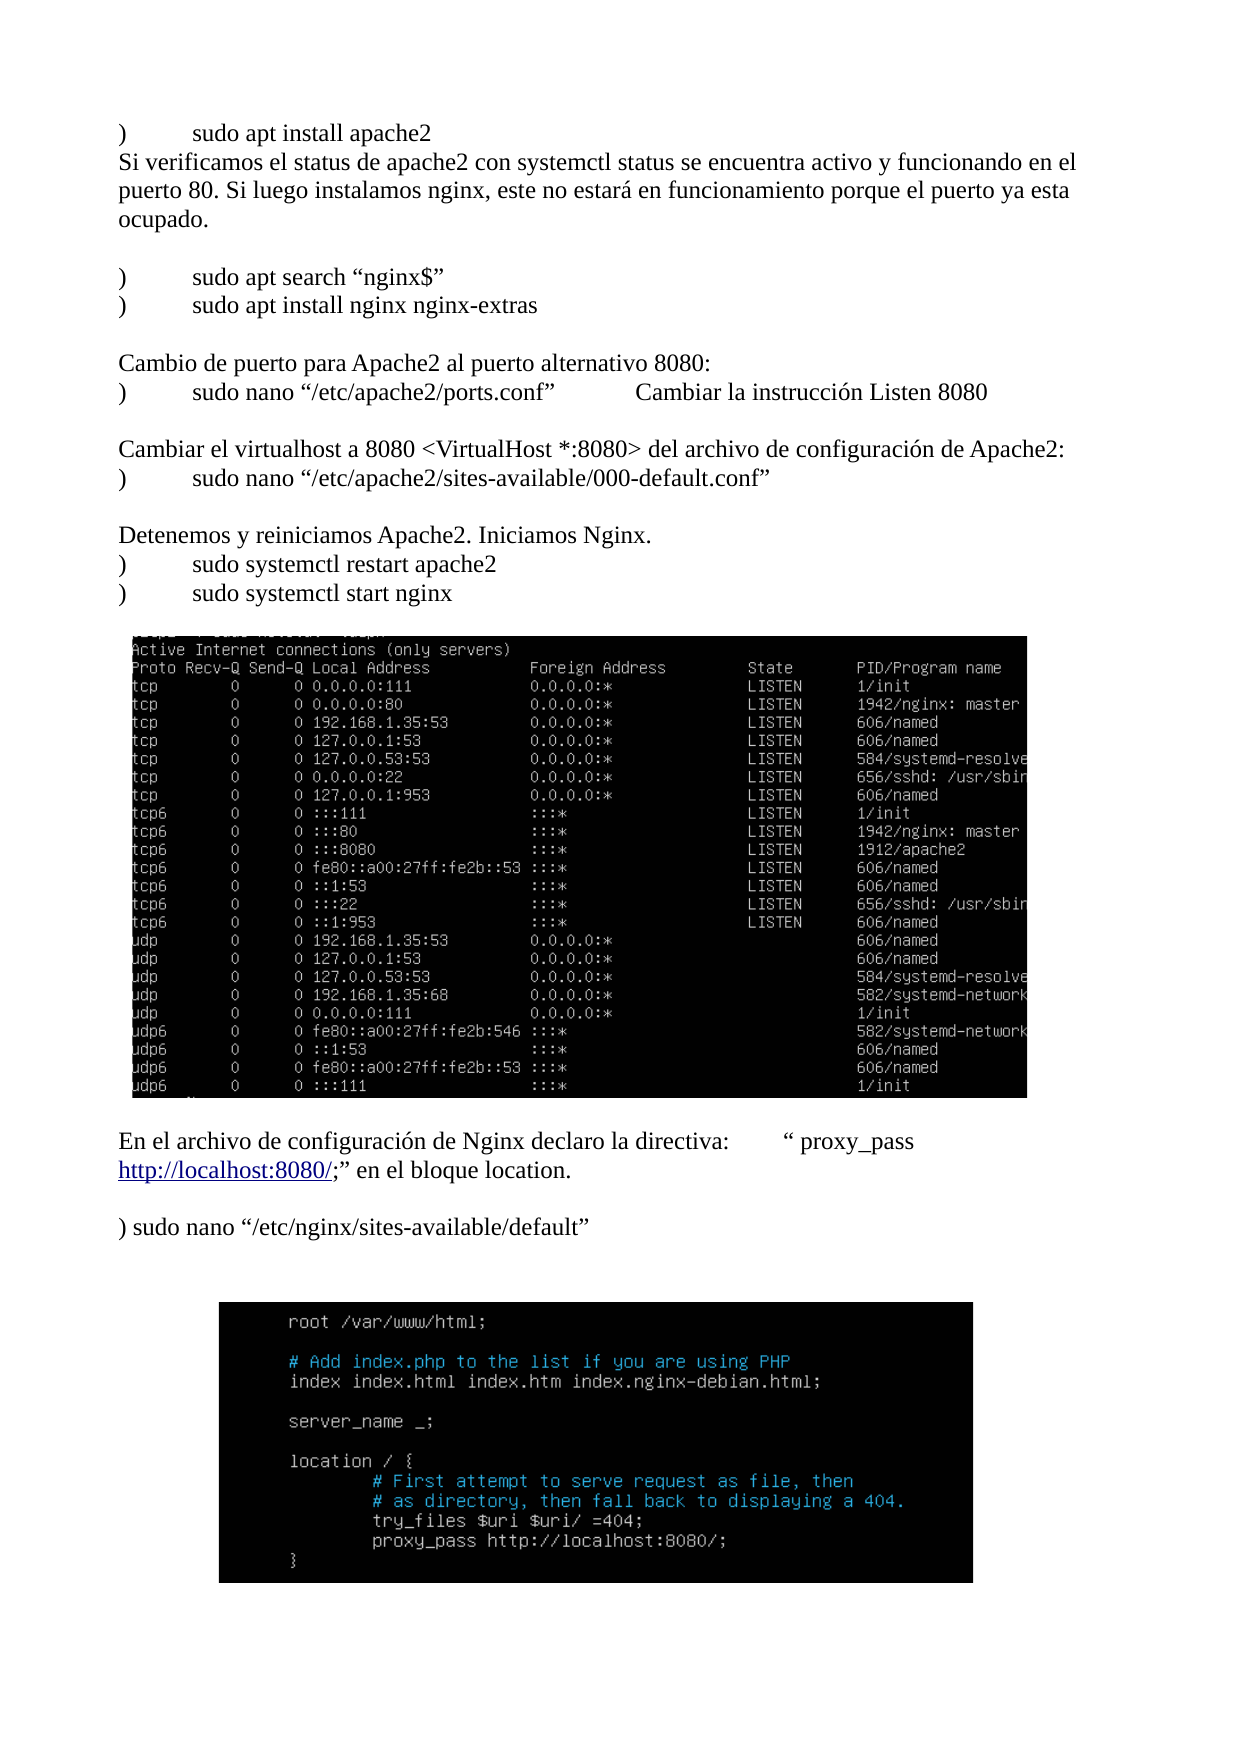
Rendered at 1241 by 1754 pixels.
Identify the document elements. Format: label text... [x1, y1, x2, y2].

text En el archivo de configuración de Nginx declaro la directiva: “ proxy_pass http://localhost:8080/;” en el bloque location. [118, 1126, 1122, 1183]
text Detenemos y reiniciamos Apache2. Iniciamos Nginx. [118, 521, 1122, 549]
text Si verificamos el status de apache2 con systemctl status se encuentra activo y funcionando en el puerto 80. Si luego instalamos nginx, este no estará en funcionamiento porque el puerto ya esta ocupado. [118, 147, 1122, 233]
text ) sudo systemctl start nginx [118, 578, 1122, 607]
text ) sudo systemctl restart apache2 [118, 549, 1122, 578]
text ) sudo apt install nginx nginx-extras [118, 291, 1122, 319]
text ) sudo apt search “nginx$” [118, 262, 1122, 291]
text ) sudo apt install apache2 [118, 118, 1122, 147]
text Cambio de puerto para Apache2 al puerto alternativo 8080: [118, 348, 1122, 377]
text ) sudo nano “/etc/nginx/sites-available/default” [118, 1212, 1122, 1241]
picture [218, 1302, 974, 1583]
text ) sudo nano “/etc/apache2/ports.conf” Cambiar la instrucción Listen 8080 [118, 377, 1122, 406]
text Cambiar el virtualhost a 8080 <VirtualHost *:8080> del archivo de configuración de Apache2: [118, 434, 1122, 463]
text ) sudo nano “/etc/apache2/sites-available/000-default.conf” [118, 463, 1122, 492]
picture [132, 636, 1028, 1098]
